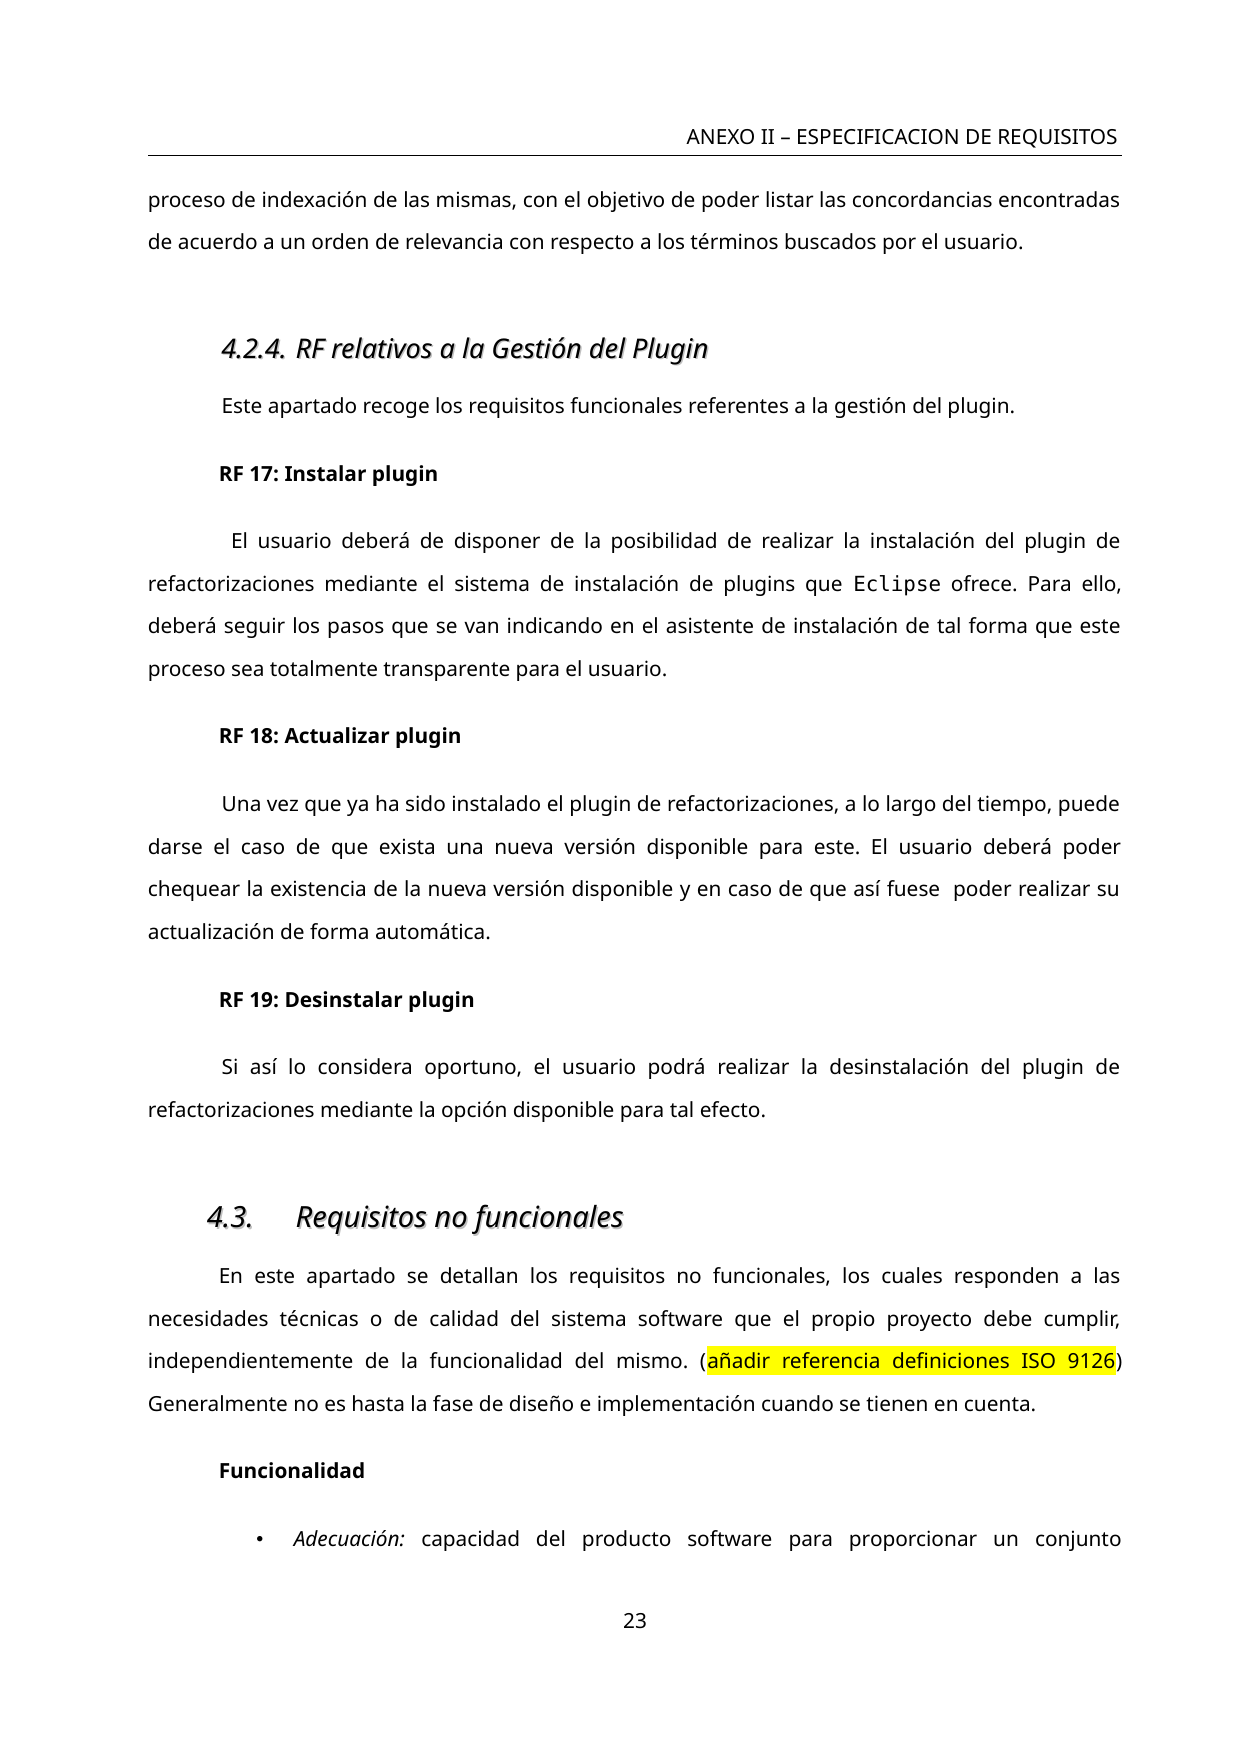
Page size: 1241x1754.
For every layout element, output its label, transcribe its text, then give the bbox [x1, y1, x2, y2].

text Funcionalidad [148, 1457, 1122, 1485]
text El usuario deberá de disponer de la posibilidad de realizar la instalación del plugin de refactorizaciones mediante el sistema de instalación de plugins que Eclipse ofrece. Para ello, deberá seguir los pasos que se van indicando en el asistente de instalación de tal forma que este proceso sea totalmente transparente para el usuario. [148, 526, 1122, 682]
text En este apartado se detallan los requisitos no funcionales, los cuales responden a las necesidades técnicas o de calidad del sistema software que el propio proyecto debe cumplir, independientemente de la funcionalidad del mismo. (añadir referencia definiciones ISO 9126) Generalmente no es hasta la fase de diseño e implementación cuando se tienen en cuenta. [148, 1261, 1122, 1417]
list Adecuación: capacidad del producto software para proporcionar un conjunto [256, 1524, 1122, 1553]
subtitle RF relativos a la Gestión del Plugin [287, 329, 1122, 366]
text proceso de indexación de las mismas, con el objetivo de poder listar las concordancias encontradas de acuerdo a un orden de relevancia con respecto a los términos buscados por el usuario. [148, 185, 1122, 256]
text RF 17: Instalar plugin [148, 459, 1122, 487]
text RF 19: Desinstalar plugin [148, 985, 1122, 1013]
subtitle Requisitos no funcionales [207, 1197, 1122, 1236]
text Una vez que ya ha sido instalado el plugin de refactorizaciones, a lo largo del tiempo, puede darse el caso de que exista una nueva versión disponible para este. El usuario deberá poder chequear la existencia de la nueva versión disponible y en caso de que así fuese poder realizar su actualización de forma automática. [148, 789, 1122, 946]
text Si así lo considera oportuno, el usuario podrá realizar la desinstalación del plugin de refactorizaciones mediante la opción disponible para tal efecto. [148, 1052, 1122, 1123]
text Este apartado recoge los requisitos funcionales referentes a la gestión del plugin. [148, 391, 1122, 419]
text RF 18: Actualizar plugin [148, 722, 1122, 750]
